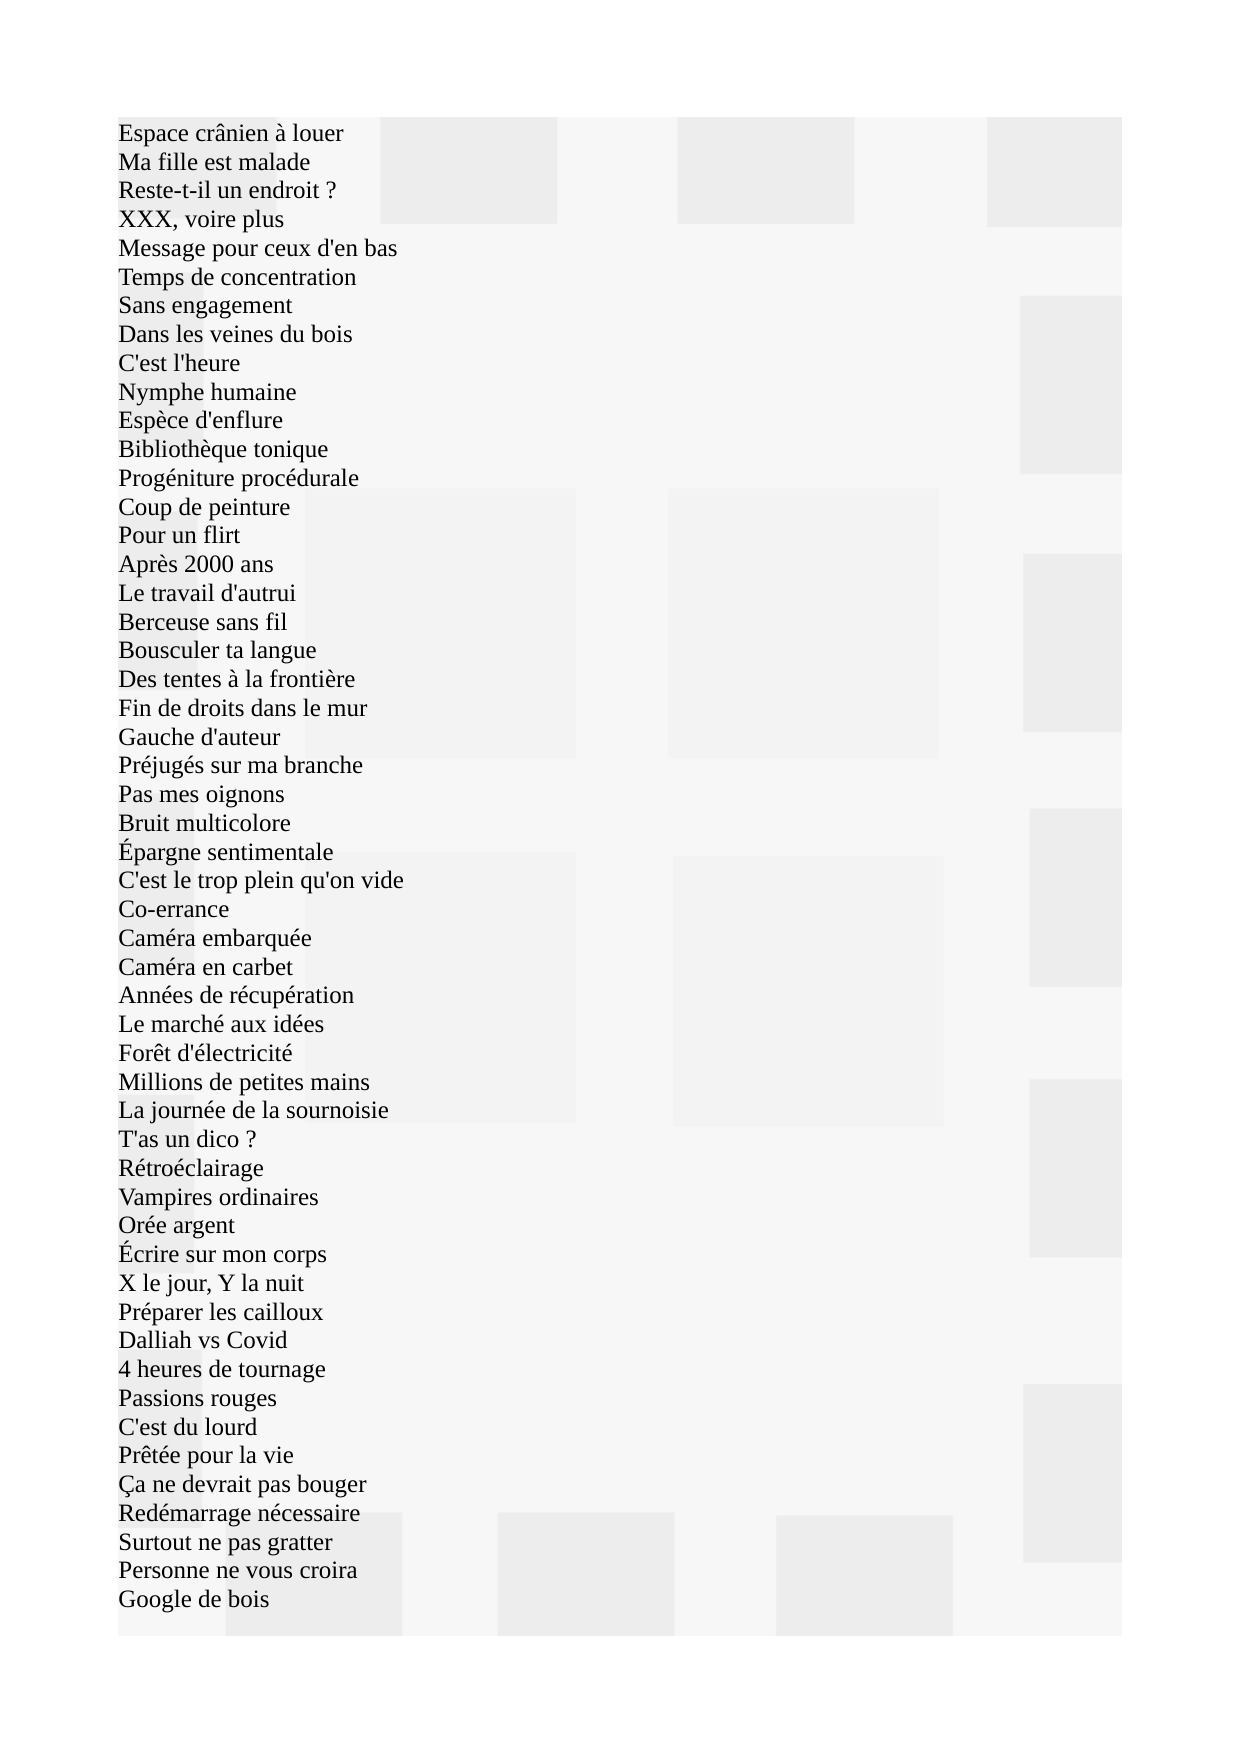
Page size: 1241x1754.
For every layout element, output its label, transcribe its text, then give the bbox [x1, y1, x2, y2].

text Bibliothèque tonique [118, 434, 1122, 463]
text Surtout ne pas gratter [118, 1527, 1122, 1556]
text Espace crânien à louer [118, 118, 1122, 147]
text Caméra en carbet [118, 952, 1122, 981]
text Reste-t-il un endroit ? [118, 176, 1122, 204]
text Redémarrage nécessaire [118, 1498, 1122, 1527]
text Prêtée pour la vie [118, 1441, 1122, 1469]
text Bousculer ta langue [118, 636, 1122, 664]
text Temps de concentration [118, 262, 1122, 291]
text Gauche d'auteur [118, 722, 1122, 751]
text Dans les veines du bois [118, 319, 1122, 348]
text Vampires ordinaires [118, 1182, 1122, 1211]
text Passions rouges [118, 1383, 1122, 1412]
text Berceuse sans fil [118, 607, 1122, 636]
text Bruit multicolore [118, 808, 1122, 837]
text C'est le trop plein qu'on vide [118, 866, 1122, 894]
text Le travail d'autrui [118, 578, 1122, 607]
text Espèce d'enflure [118, 406, 1122, 434]
text Sans engagement [118, 291, 1122, 319]
text Progéniture procédurale [118, 463, 1122, 492]
text Après 2000 ans [118, 549, 1122, 578]
text Caméra embarquée [118, 923, 1122, 952]
text Forêt d'électricité [118, 1038, 1122, 1067]
text Google de bois [118, 1584, 1122, 1613]
text Rétroéclairage [118, 1153, 1122, 1182]
text Le marché aux idées [118, 1009, 1122, 1038]
text Épargne sentimentale [118, 837, 1122, 866]
text Des tentes à la frontière [118, 664, 1122, 693]
text Pour un flirt [118, 521, 1122, 549]
text XXX, voire plus [118, 204, 1122, 233]
text 4 heures de tournage [118, 1354, 1122, 1383]
text Orée argent [118, 1211, 1122, 1239]
text Fin de droits dans le mur [118, 693, 1122, 722]
text La journée de la sournoisie [118, 1096, 1122, 1124]
text C'est l'heure [118, 348, 1122, 377]
text Pas mes oignons [118, 779, 1122, 808]
text Message pour ceux d'en bas [118, 233, 1122, 262]
text Personne ne vous croira [118, 1556, 1122, 1584]
text Coup de peinture [118, 492, 1122, 521]
text Ma fille est malade [118, 147, 1122, 176]
text T'as un dico ? [118, 1124, 1122, 1153]
text C'est du lourd [118, 1412, 1122, 1441]
text Nymphe humaine [118, 377, 1122, 406]
text Ça ne devrait pas bouger [118, 1469, 1122, 1498]
text Années de récupération [118, 981, 1122, 1009]
text Écrire sur mon corps [118, 1239, 1122, 1268]
text Dalliah vs Covid [118, 1326, 1122, 1354]
text X le jour, Y la nuit [118, 1268, 1122, 1297]
text Préparer les cailloux [118, 1297, 1122, 1326]
text Préjugés sur ma branche [118, 751, 1122, 779]
text Co-errance [118, 894, 1122, 923]
text Millions de petites mains [118, 1067, 1122, 1096]
